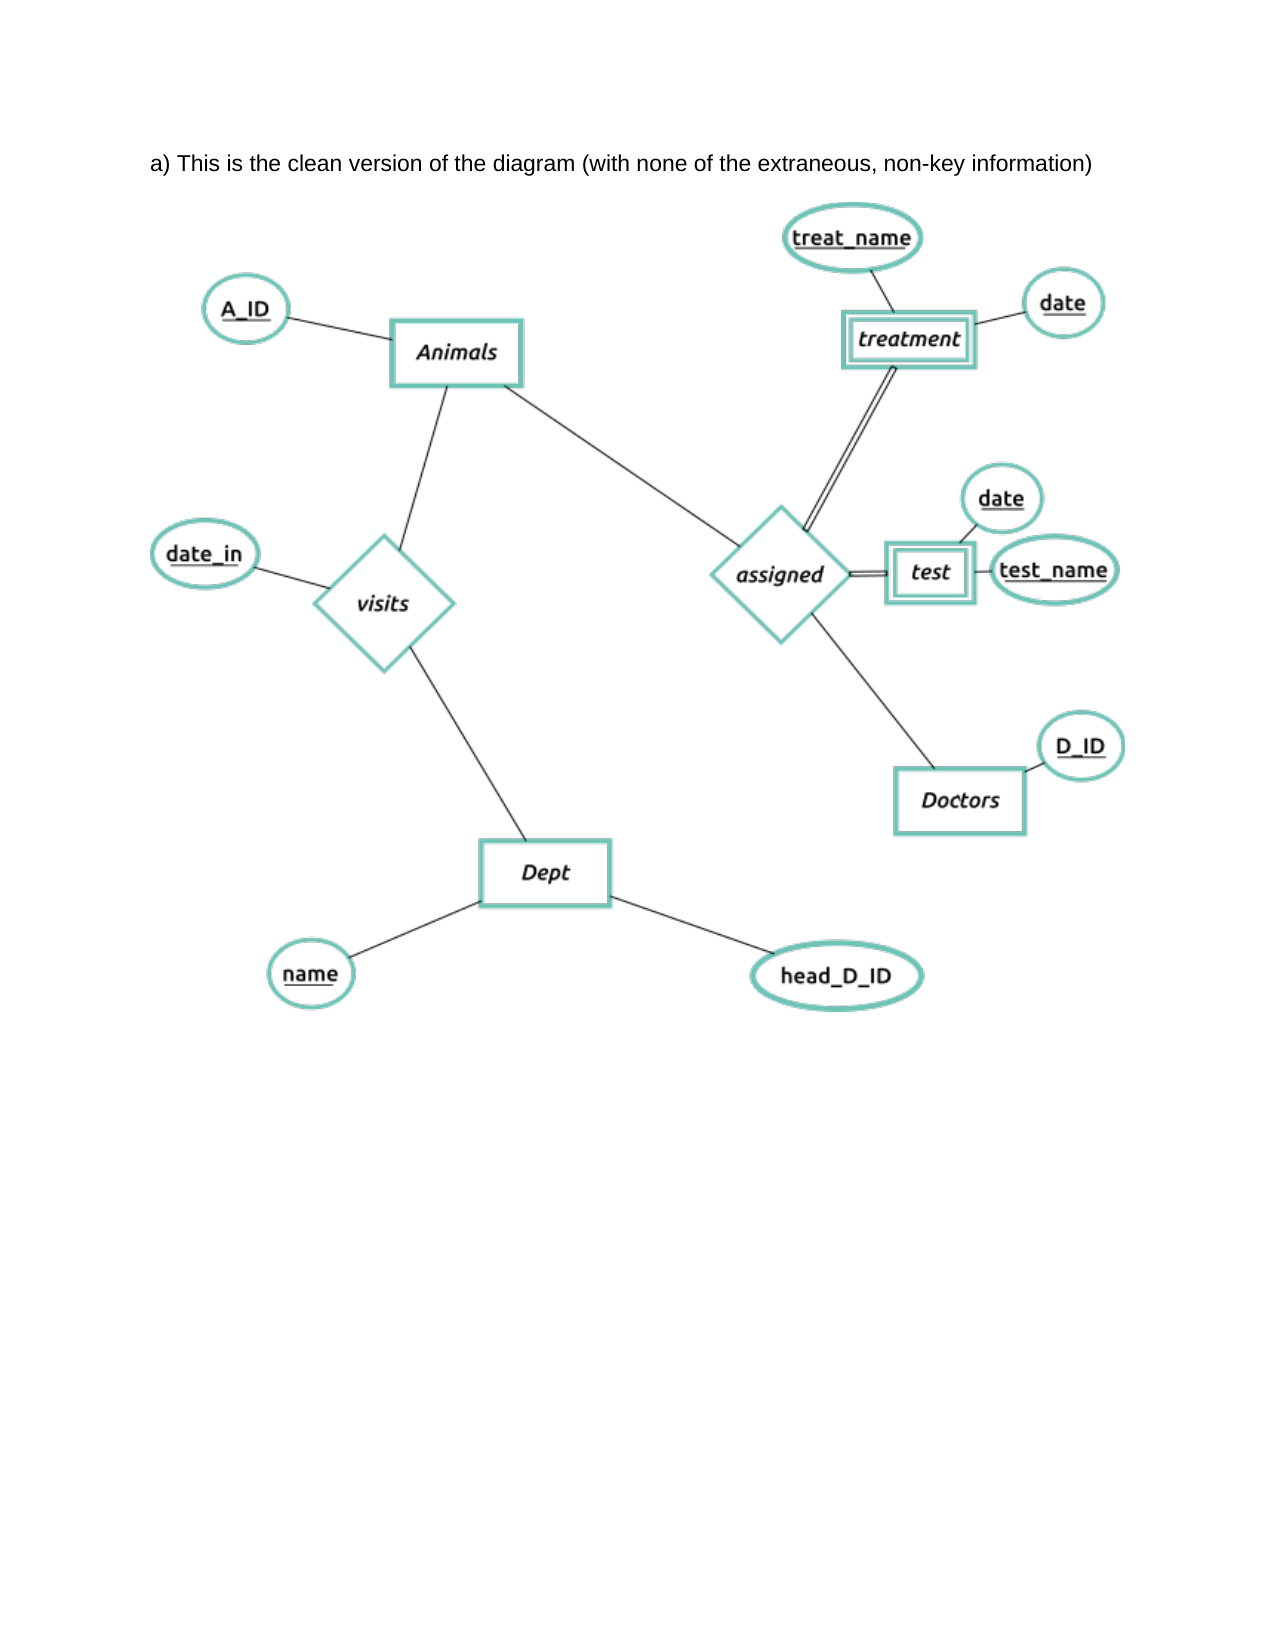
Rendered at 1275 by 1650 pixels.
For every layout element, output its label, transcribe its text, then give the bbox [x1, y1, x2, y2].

picture [150, 202, 1125, 1012]
text a) This is the clean version of the diagram (with none of the extraneous, non-key information) [150, 150, 1125, 176]
